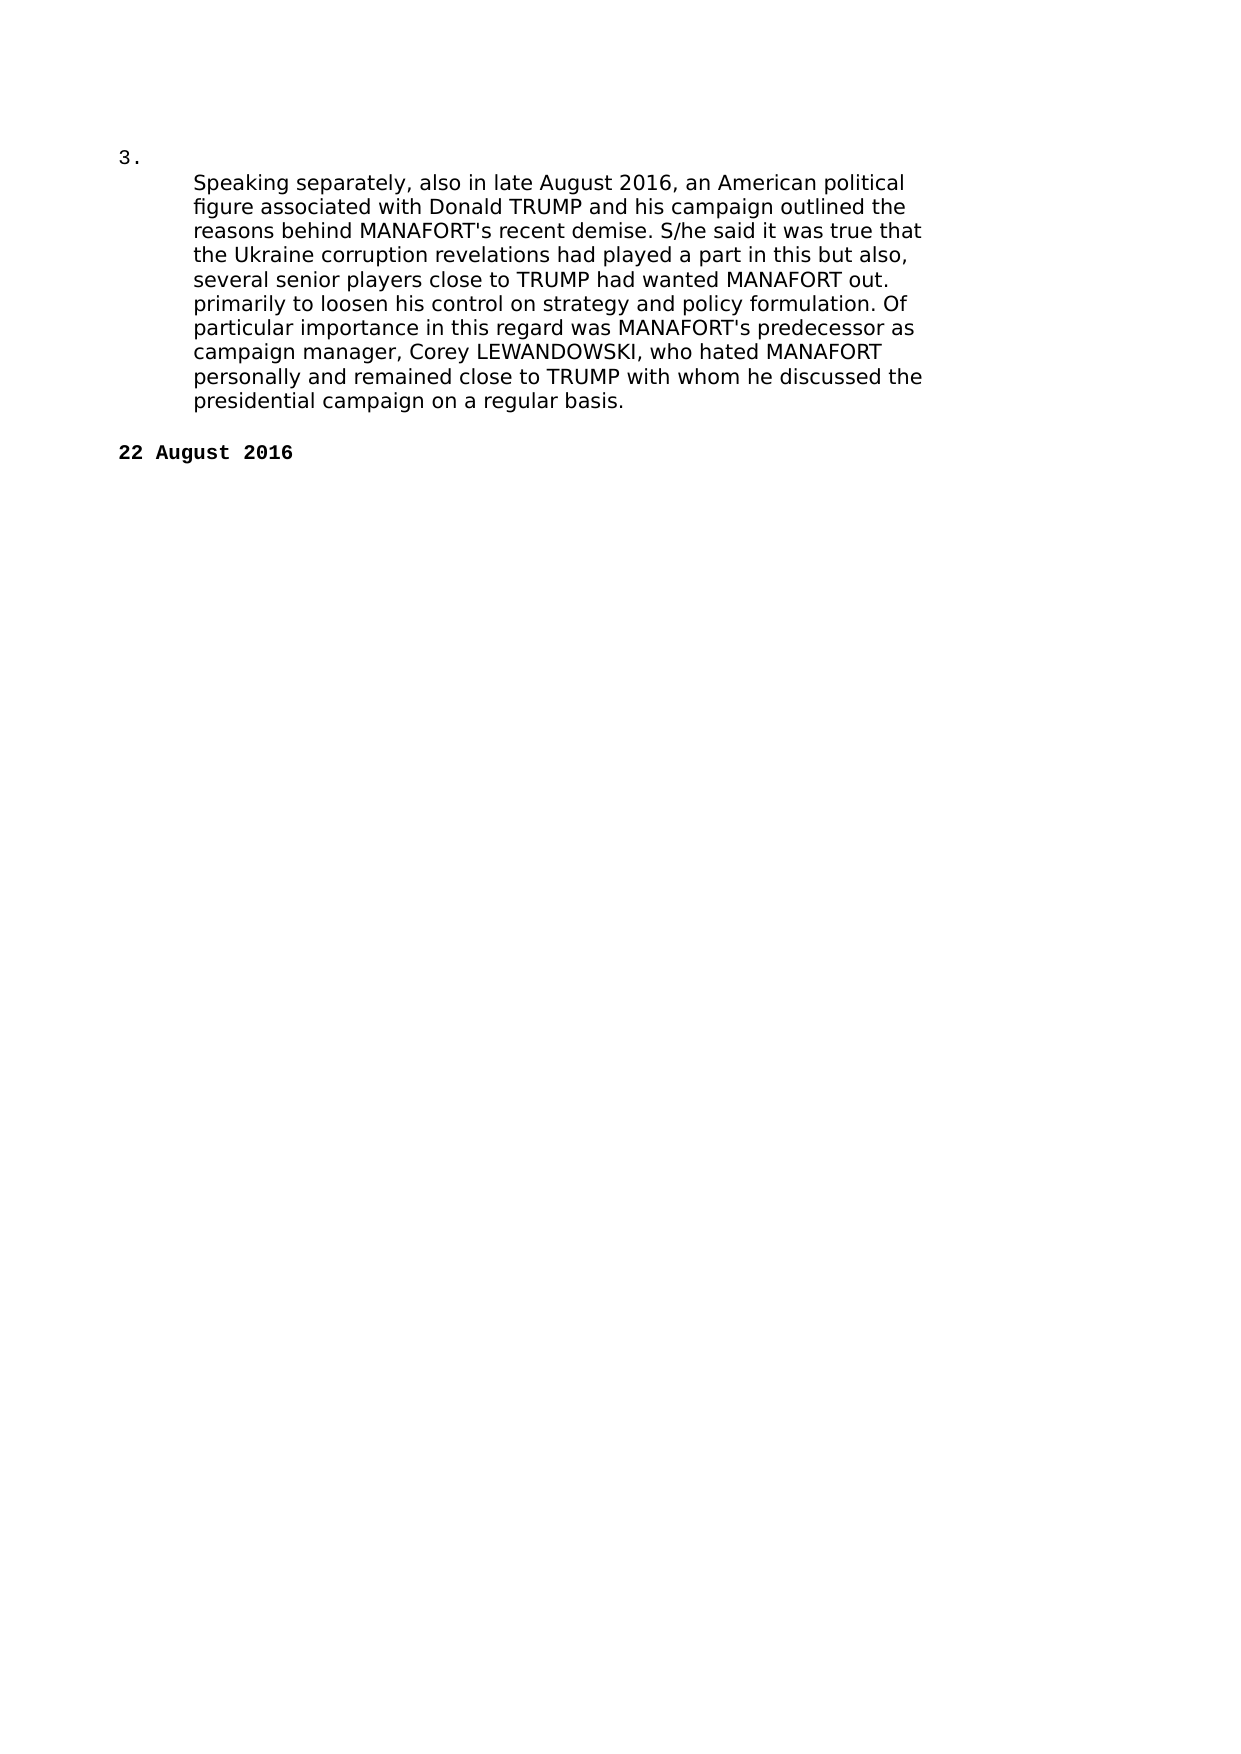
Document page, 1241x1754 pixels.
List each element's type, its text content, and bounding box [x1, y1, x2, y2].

text campaign manager, Corey LEWANDOWSKI, who hated MANAFORT [193, 340, 1122, 365]
text ﬁgure associated with Donald TRUMP and his campaign outlined the [193, 195, 1122, 219]
text several senior players close to TRUMP had wanted MANAFORT out. [193, 268, 1122, 292]
text reasons behind MANAFORT's recent demise. S/he said it was true that [193, 219, 1122, 243]
text 3. [118, 147, 1122, 171]
text personally and remained close to TRUMP with whom he discussed the [193, 365, 1122, 389]
text particular importance in this regard was MANAFORT's predecessor as [193, 316, 1122, 340]
text primarily to loosen his control on strategy and policy formulation. Of [193, 292, 1122, 316]
text presidential campaign on a regular basis. [193, 389, 1122, 413]
text the Ukraine corruption revelations had played a part in this but also, [193, 243, 1122, 268]
text Speaking separately, also in late August 2016, an American political [193, 171, 1122, 195]
text 22 August 2016 [118, 442, 1122, 466]
